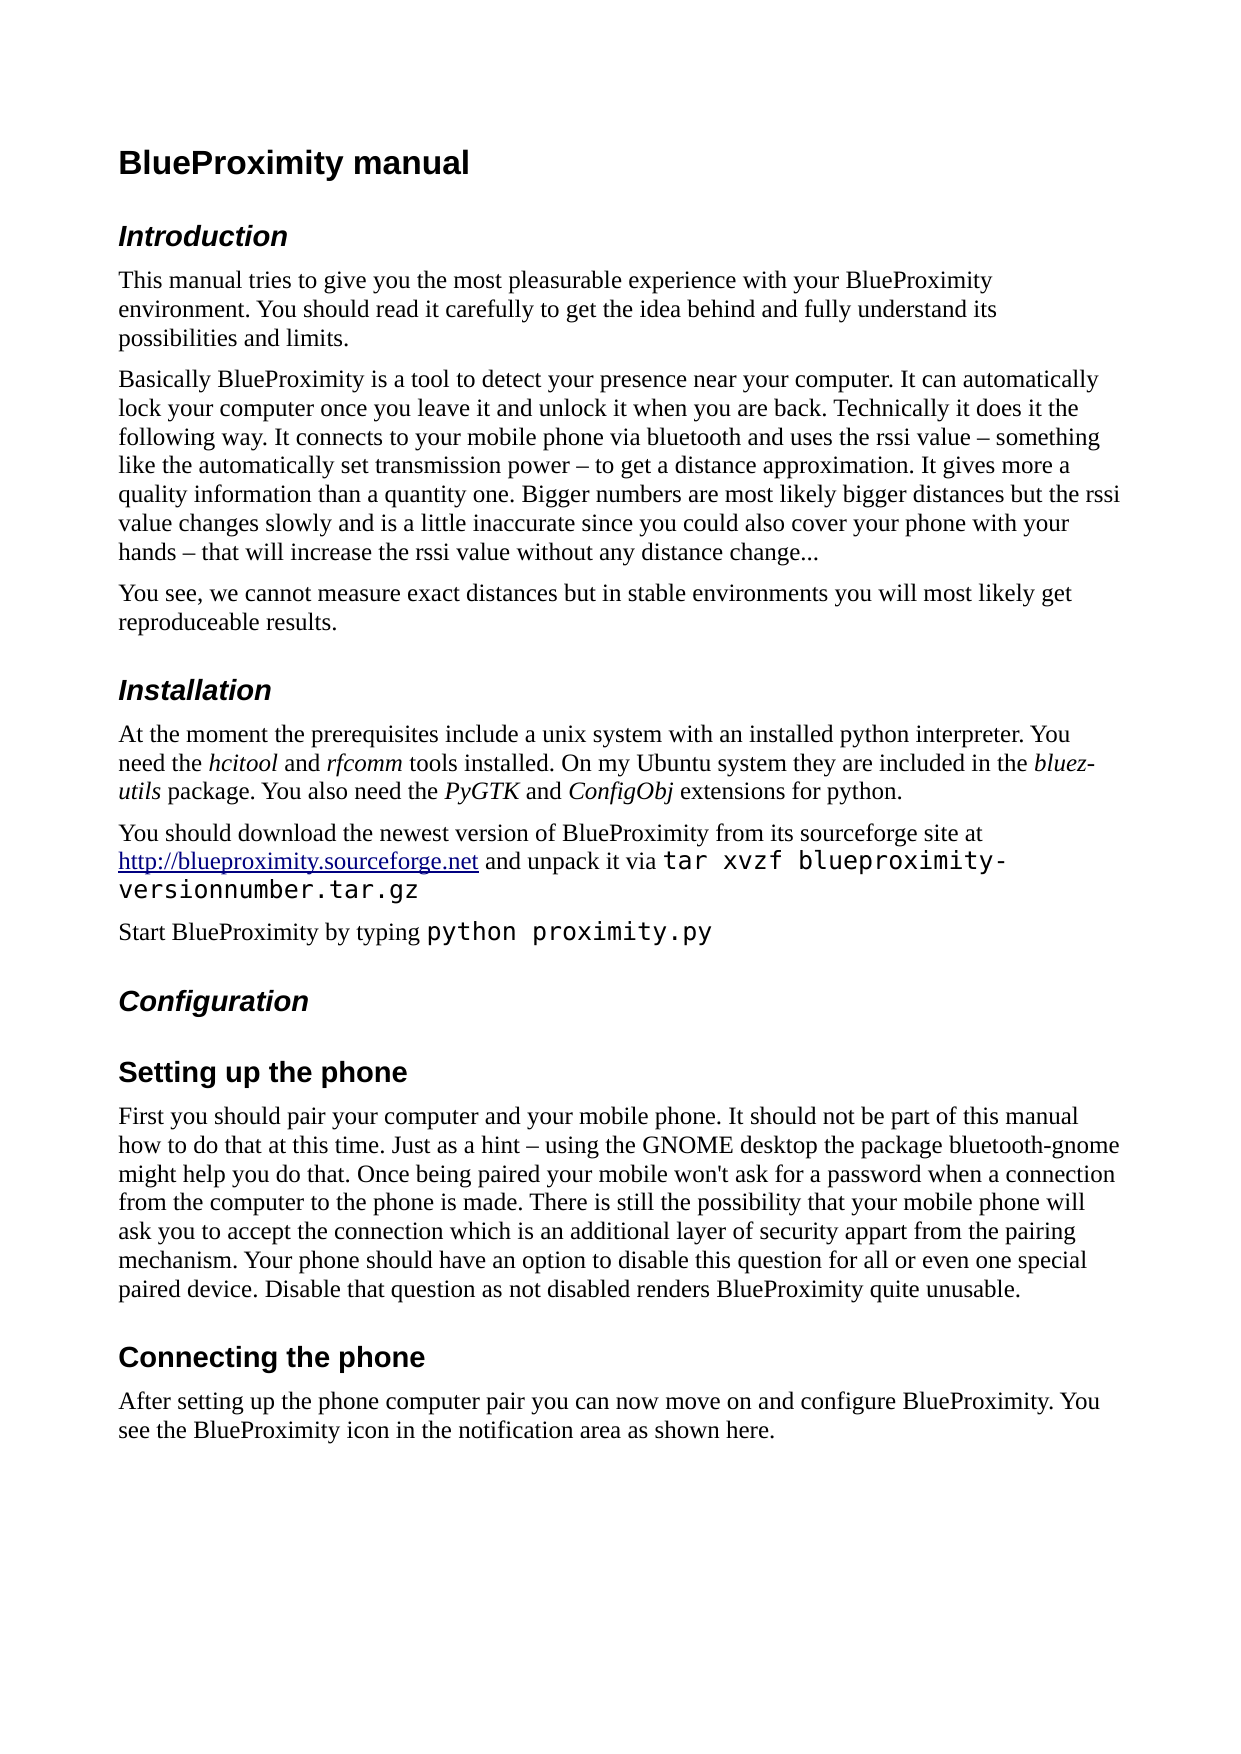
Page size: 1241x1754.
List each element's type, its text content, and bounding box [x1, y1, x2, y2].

text At the moment the prerequisites include a unix system with an installed python interpreter. You need the hcitool and rfcomm tools installed. On my Ubuntu system they are included in the bluez-utils package. You also need the PyGTK and ConfigObj extensions for python. [118, 719, 1122, 805]
subtitle Introduction [118, 219, 1122, 253]
subtitle Setting up the phone [118, 1055, 1122, 1089]
text Basically BlueProximity is a tool to detect your presence near your computer. It can automatically lock your computer once you leave it and unlock it when you are back. Technically it does it the following way. It connects to your mobile phone via bluetooth and uses the rssi value – something like the automatically set transmission power – to get a distance approximation. It gives more a quality information than a quantity one. Bigger numbers are most likely bigger distances but the rssi value changes slowly and is a little inaccurate since you could also cover your phone with your hands – that will increase the rssi value without any distance change... [118, 364, 1122, 565]
text After setting up the phone computer pair you can now move on and configure BlueProximity. You see the BlueProximity icon in the notification area as shown here. [118, 1386, 1122, 1443]
text You see, we cannot measure exact distances but in stable environments you will most likely get reproduceable results. [118, 578, 1122, 635]
subtitle Connecting the phone [118, 1340, 1122, 1373]
text Start BlueProximity by typing python proximity.py [118, 917, 1122, 947]
text This manual tries to give you the most pleasurable experience with your BlueProximity environment. You should read it carefully to get the idea behind and fully understand its possibilities and limits. [118, 265, 1122, 352]
subtitle Configuration [118, 984, 1122, 1018]
text First you should pair your computer and your mobile phone. It should not be part of this manual how to do that at this time. Just as a hint – using the GNOME desktop the package bluetooth-gnome might help you do that. Once being paired your mobile won't ask for a password when a connection from the computer to the phone is made. There is still the possibility that your mobile phone will ask you to accept the connection which is an additional layer of security appart from the pairing mechanism. Your phone should have an option to disable this question for all or even one special paired device. Disable that question as not disabled renders BlueProximity quite unusable. [118, 1101, 1122, 1302]
subtitle Installation [118, 673, 1122, 706]
subtitle BlueProximity manual [118, 143, 1122, 182]
text You should download the newest version of BlueProximity from its sourceforge site at http://blueproximity.sourceforge.net and unpack it via tar xvzf blueproximity-versionnumber.tar.gz [118, 818, 1122, 905]
